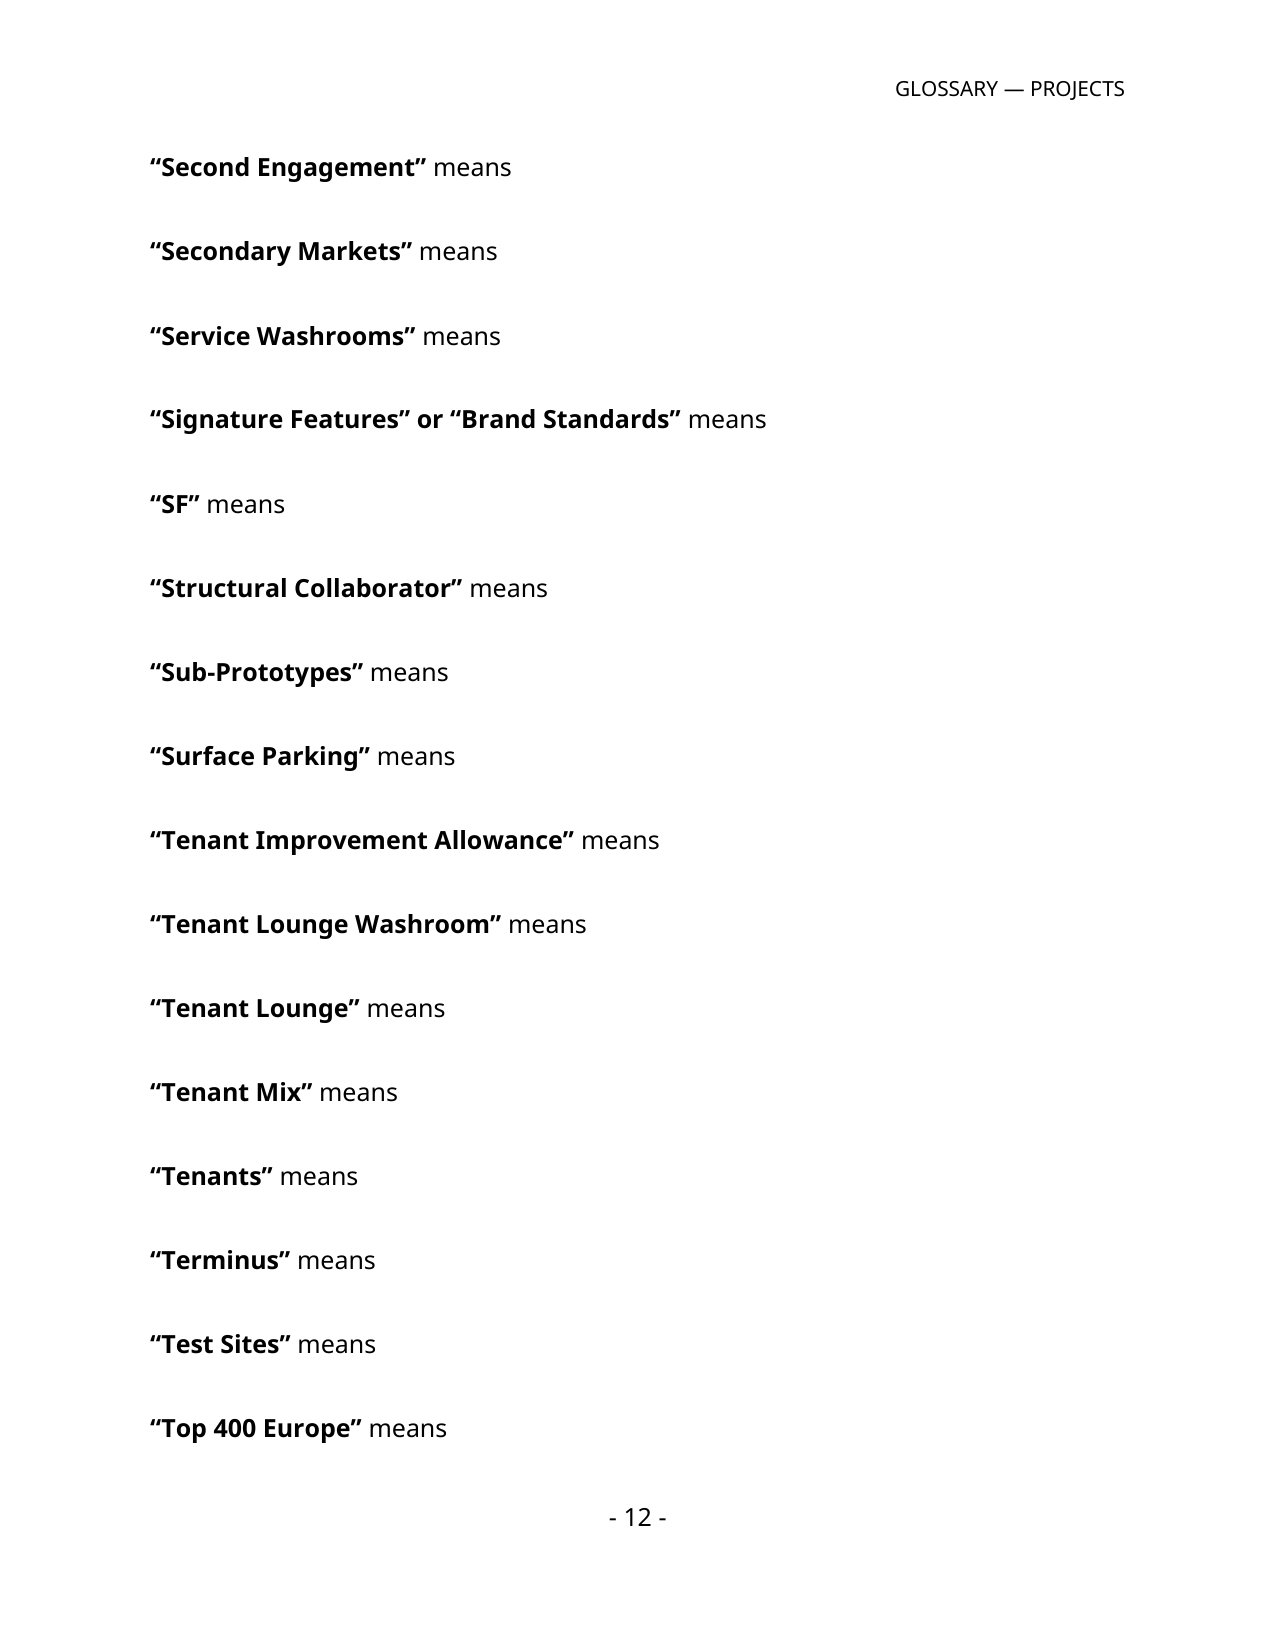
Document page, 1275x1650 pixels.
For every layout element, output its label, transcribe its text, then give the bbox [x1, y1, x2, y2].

text “Test Sites” means [150, 1327, 1125, 1361]
text “Service Washrooms” means [150, 318, 1125, 352]
text “Terminus” means [150, 1243, 1125, 1277]
text “Structural Collaborator” means [150, 570, 1125, 604]
text “Tenants” means [150, 1159, 1125, 1193]
text “Tenant Lounge Washroom” means [150, 907, 1125, 941]
text “Secondary Markets” means [150, 234, 1125, 268]
text “Tenant Improvement Allowance” means [150, 822, 1125, 857]
text “Tenant Mix” means [150, 1075, 1125, 1109]
text “Top 400 Europe” means [150, 1411, 1125, 1445]
text “Sub-Prototypes” means [150, 654, 1125, 688]
text “SF” means [150, 486, 1125, 520]
text “Signature Features” or “Brand Standards” means [150, 402, 1125, 436]
text “Tenant Lounge” means [150, 991, 1125, 1025]
text “Second Engagement” means [150, 150, 1125, 184]
text “Surface Parking” means [150, 738, 1125, 772]
